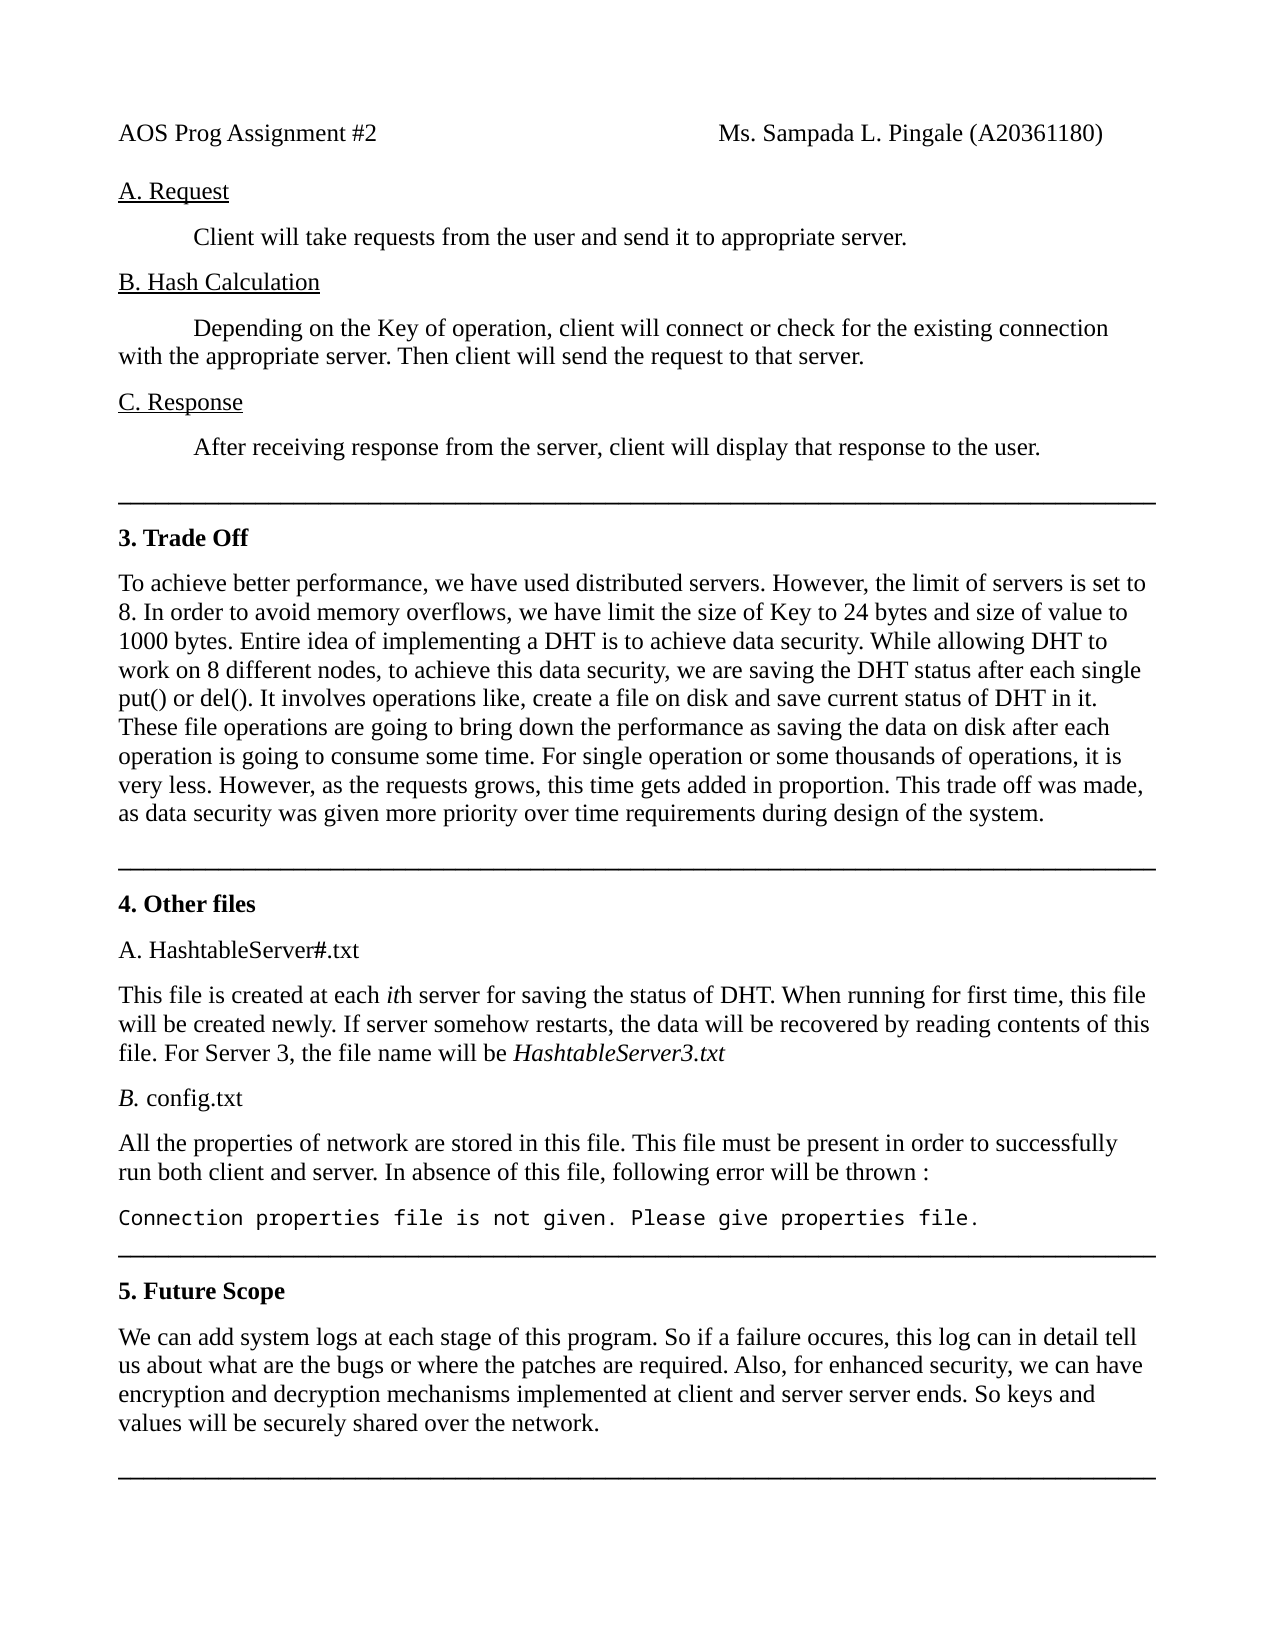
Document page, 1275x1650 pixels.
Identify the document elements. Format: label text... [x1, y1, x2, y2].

text C. Response [118, 387, 1157, 416]
text ___________________________________________________________________________________ [118, 1453, 1157, 1482]
text We can add system logs at each stage of this program. So if a failure occures, this log can in detail tell us about what are the bugs or where the patches are required. Also, for enhanced security, we can have encryption and decryption mechanisms implemented at client and server server ends. So keys and values will be securely shared over the network. [118, 1322, 1157, 1437]
text A. Request [118, 176, 1157, 205]
text 5. Future Scope [118, 1276, 1157, 1305]
text B. Hash Calculation [118, 267, 1157, 296]
text ___________________________________________________________________________________ [118, 478, 1157, 506]
text A. HashtableServer#.txt [118, 935, 1157, 963]
text Connection properties file is not given. Please give properties file. [118, 1203, 1157, 1231]
text B. config.txt [118, 1083, 1157, 1112]
text 4. Other files [118, 889, 1157, 918]
text 3. Trade Off [118, 523, 1157, 552]
text ___________________________________________________________________________________ [118, 844, 1157, 873]
text All the properties of network are stored in this file. This file must be present in order to successfully run both client and server. In absence of this file, following error will be thrown : [118, 1128, 1157, 1186]
text To achieve better performance, we have used distributed servers. However, the limit of servers is set to 8. In order to avoid memory overflows, we have limit the size of Key to 24 bytes and size of value to 1000 bytes. Entire idea of implementing a DHT is to achieve data security. While allowing DHT to work on 8 different nodes, to achieve this data security, we are saving the DHT status after each single put() or del(). It involves operations like, create a file on disk and save current status of DHT in it. These file operations are going to bring down the performance as saving the data on disk after each operation is going to consume some time. For single operation or some thousands of operations, it is very less. However, as the requests grows, this time gets added in proportion. This trade off was made, as data security was given more priority over time requirements during design of the system. [118, 568, 1157, 827]
text ___________________________________________________________________________________ [118, 1231, 1157, 1260]
text This file is created at each ith server for saving the status of DHT. When running for first time, this file will be created newly. If server somehow restarts, the data will be recovered by reading contents of this file. For Server 3, the file name will be HashtableServer3.txt [118, 980, 1157, 1066]
text After receiving response from the server, client will display that response to the user. [118, 432, 1157, 461]
text Depending on the Key of operation, client will connect or check for the existing connection with the appropriate server. Then client will send the request to that server. [118, 313, 1157, 370]
text Client will take requests from the user and send it to appropriate server. [118, 222, 1157, 251]
